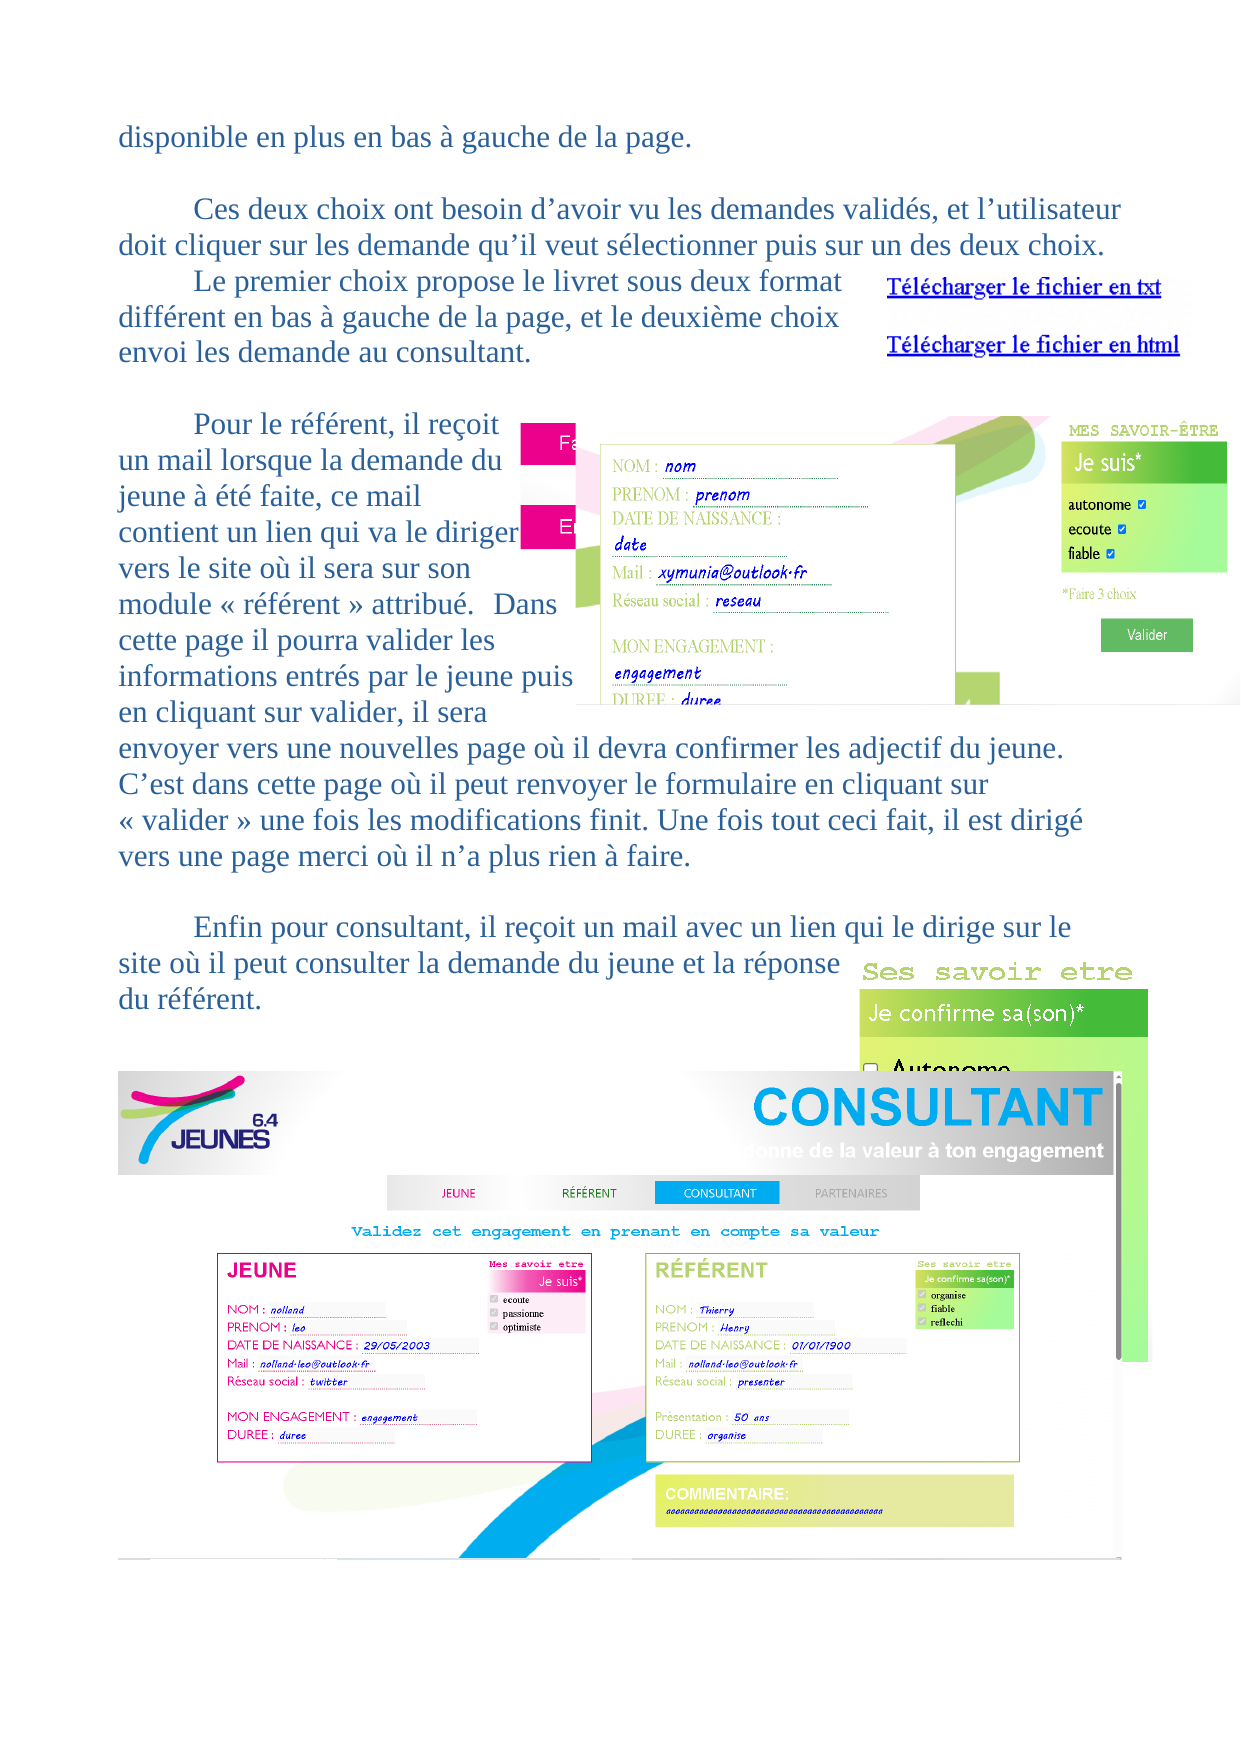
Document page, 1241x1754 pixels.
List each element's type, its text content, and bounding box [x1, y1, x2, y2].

text Ces deux choix ont besoin d’avoir vu les demandes validés, et l’utilisateur doit cliquer sur les demande qu’il veut sélectionner puis sur un des deux choix. [118, 190, 1122, 262]
text Le premier choix propose le livret sous deux format différent en bas à gauche de la page, et le deuxième choix envoi les demande au consultant. [118, 262, 1122, 370]
text Enfin pour consultant, il reçoit un mail avec un lien qui le dirige sur le site où il peut consulter la demande du jeune et la réponse du référent. [118, 909, 1122, 1017]
text disponible en plus en bas à gauche de la page. [118, 118, 1122, 154]
picture [887, 277, 1194, 359]
picture [118, 959, 1153, 1560]
text Pour le référent, il reçoit un mail lorsque la demande du jeune à été faite, ce mail contient un lien qui va le diriger vers le site où il sera sur son module « référent » attribué. Dans cette page il pourra valider les informations entrés par le jeune puis en cliquant sur valider, il sera envoyer vers une nouvelles page où il devra confirmer les adjectif du jeune. C’est dans cette page où il peut renvoyer le formulaire en cliquant sur « valider » une fois les modifications finit. Une fois tout ceci fait, il est dirigé vers une page merci où il n’a plus rien à faire. [118, 406, 1122, 873]
picture [520, 416, 1241, 705]
